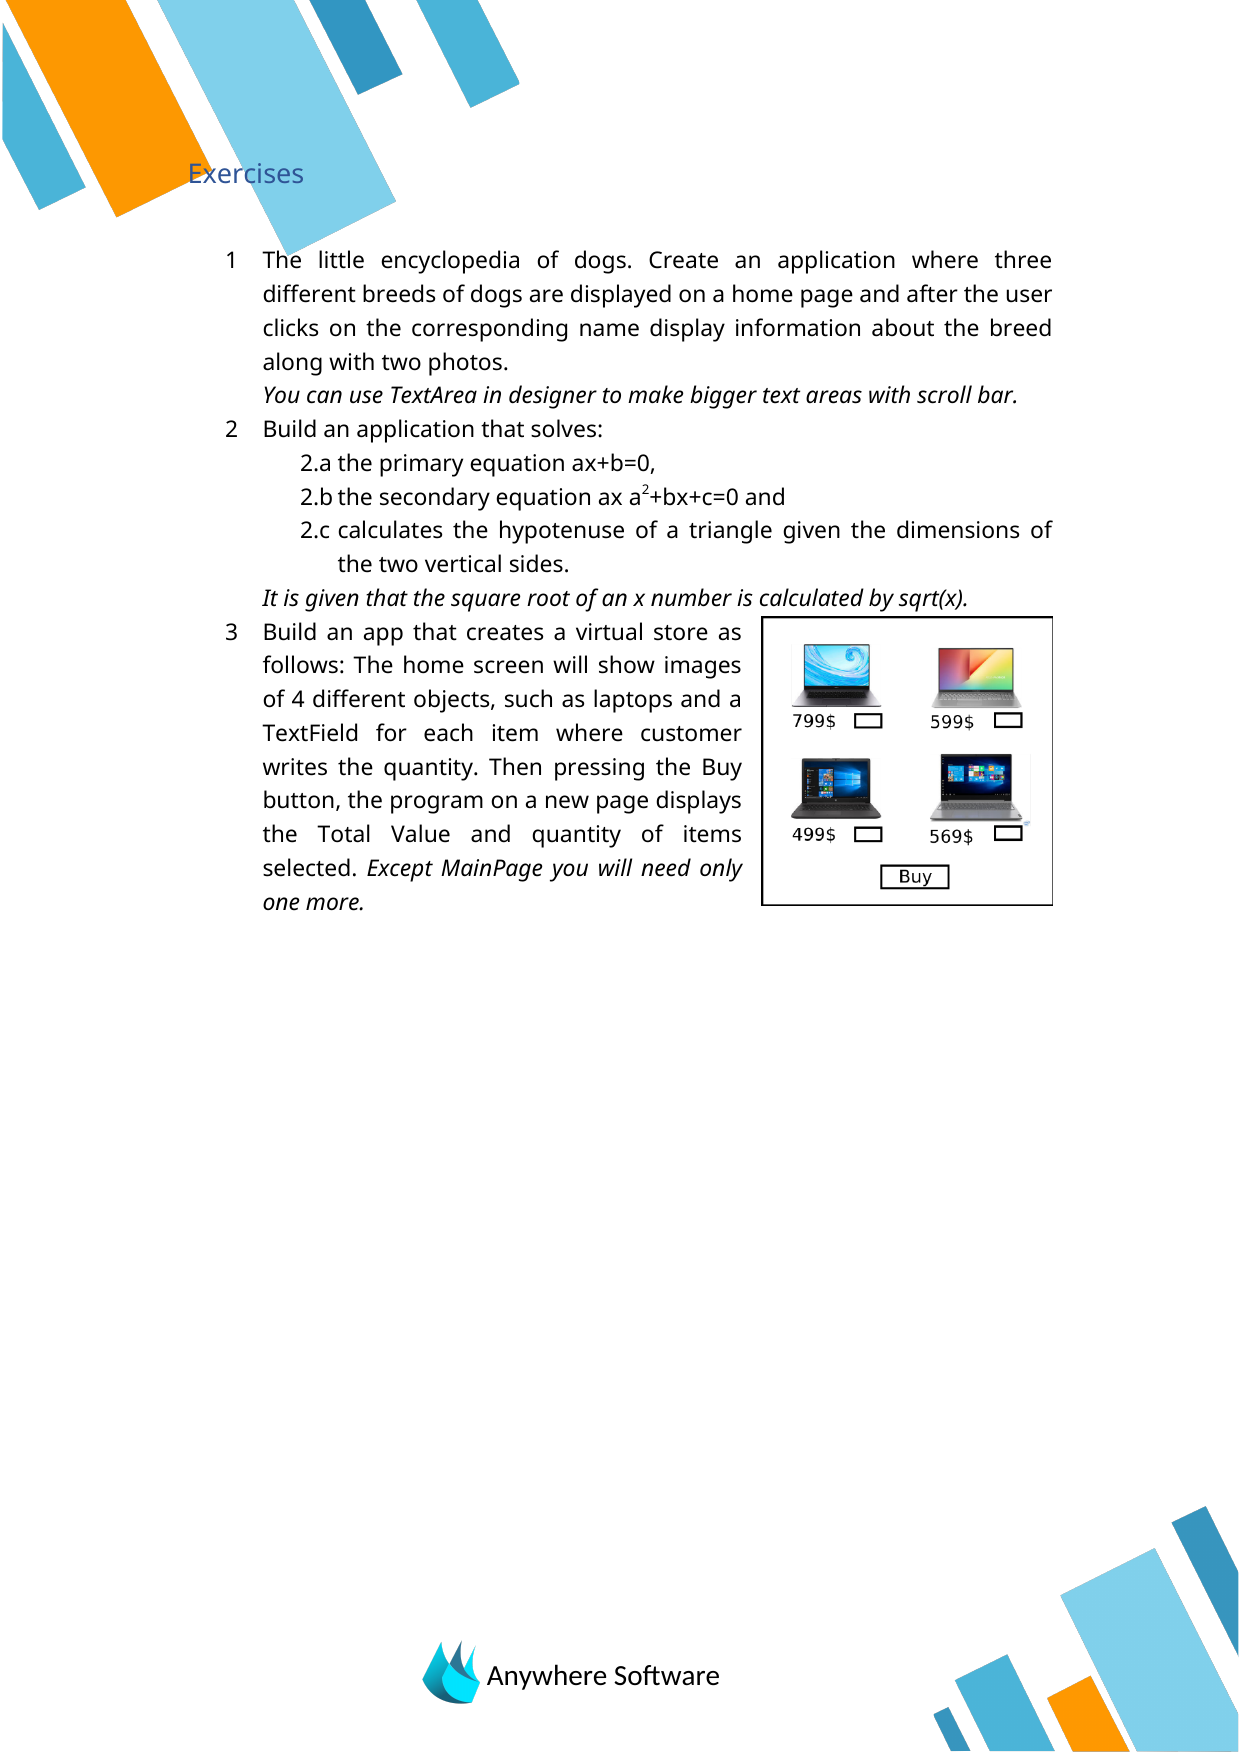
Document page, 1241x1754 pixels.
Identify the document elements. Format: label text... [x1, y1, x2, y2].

picture [761, 616, 1053, 906]
picture [933, 1506, 1239, 1752]
list the primary equation ax+b=0, [300, 447, 1053, 478]
list It is given that the square root of an x number is calculated by sqrt(x). [262, 582, 1053, 613]
picture [422, 1640, 481, 1704]
list the secondary equation ax a2+bx+c=0 and [300, 481, 1053, 512]
list calculates the hypotenuse of a triangle given the dimensions of the two vertical sides. [300, 514, 1053, 579]
list Build an application that solves: [225, 413, 1053, 444]
list The little encyclopedia of dogs. Create an application where three different breeds of dogs are displayed on a home page and after the user clicks on the corresponding name display information about the breed along with two photos. [225, 244, 1053, 377]
picture [2, 0, 520, 256]
list You can use TextArea in designer to make bigger text areas with scroll bar. [262, 379, 1053, 411]
subtitle Exercises [187, 154, 1053, 191]
list Build an app that creates a virtual store as follows: The home screen will show images of 4 different objects, such as laptops and a TextField for each item where customer writes the quantity. Then pressing the Buy button, the program on a new page displays the Total Value and quantity of items selected. Except MainPage you will need only one more. [225, 616, 1053, 917]
